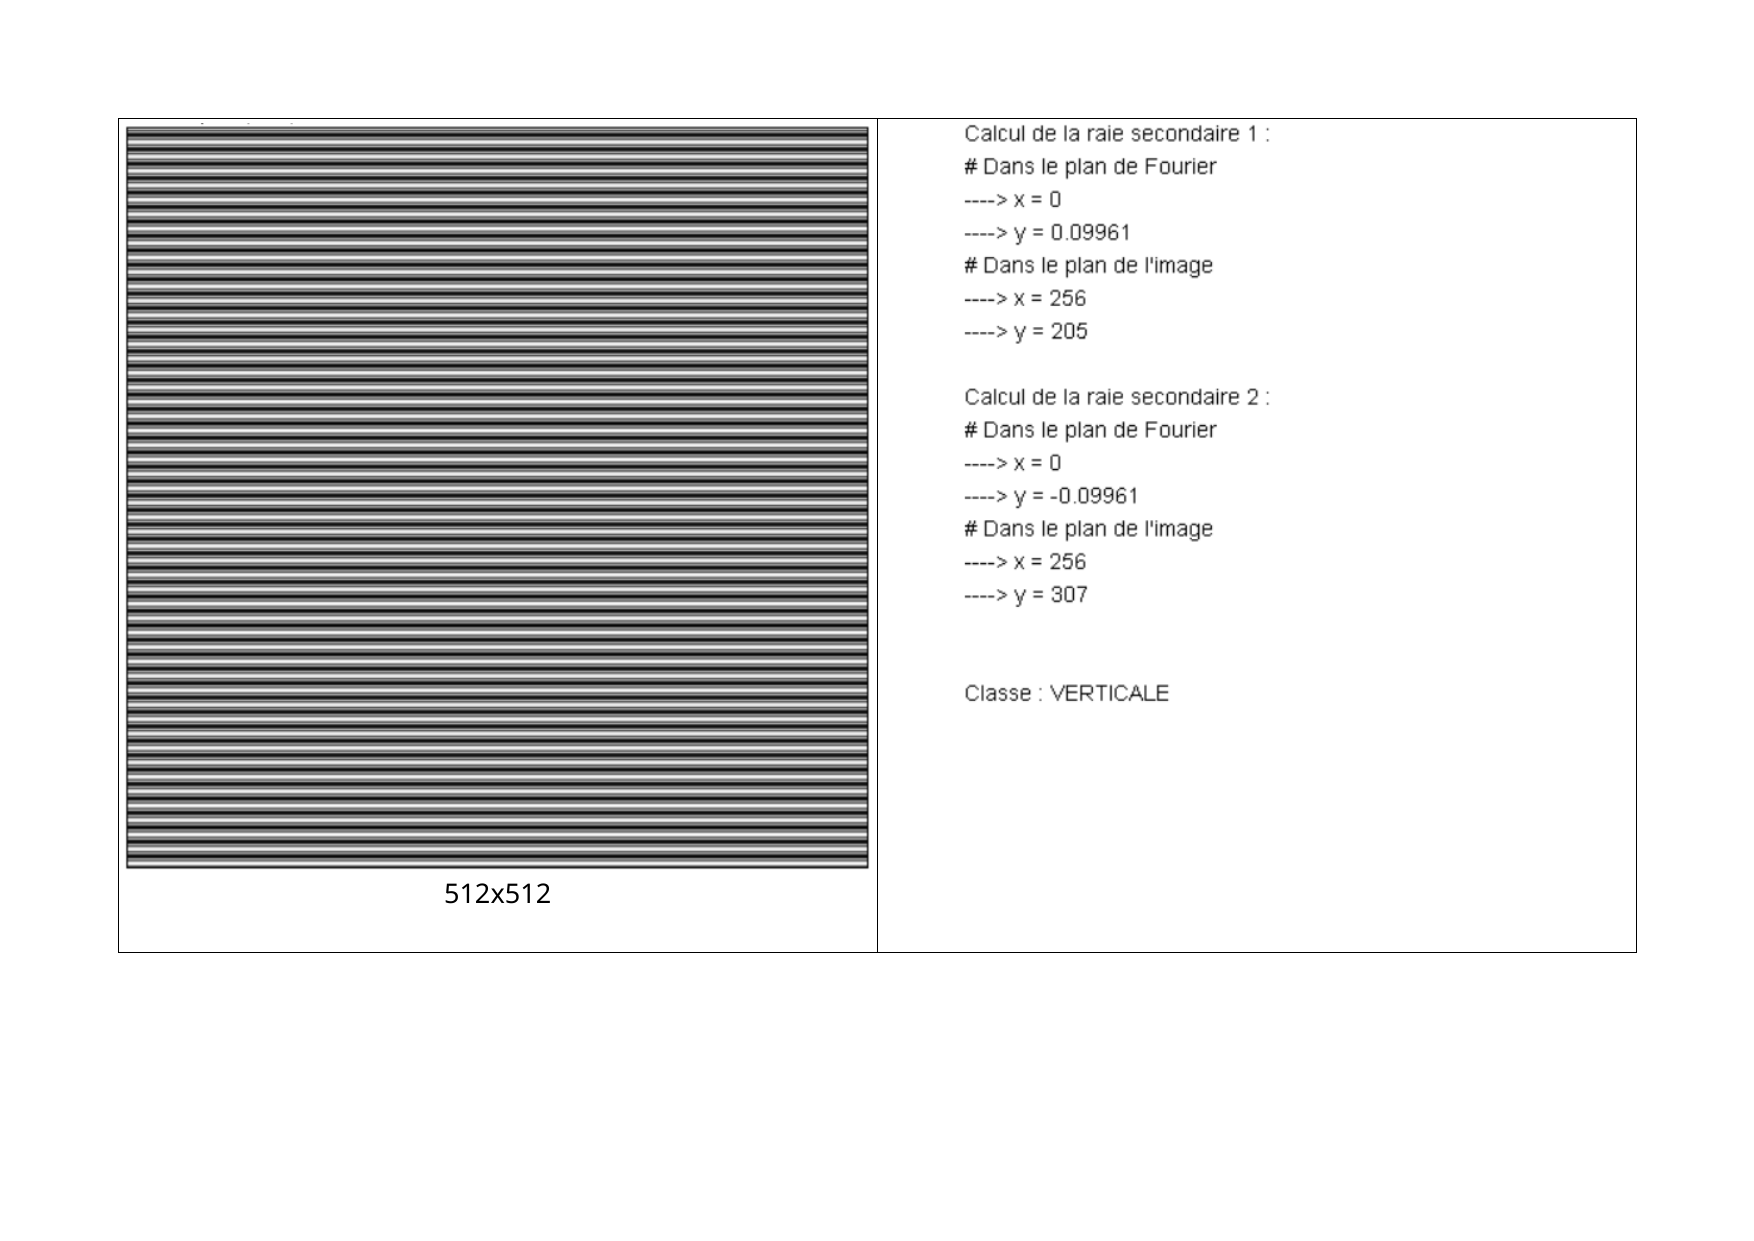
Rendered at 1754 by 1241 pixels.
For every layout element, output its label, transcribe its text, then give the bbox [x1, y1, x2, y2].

table_cell [878, 119, 1636, 952]
table_cell 512x512 [119, 119, 877, 952]
picture [964, 123, 1549, 711]
picture [123, 123, 872, 872]
